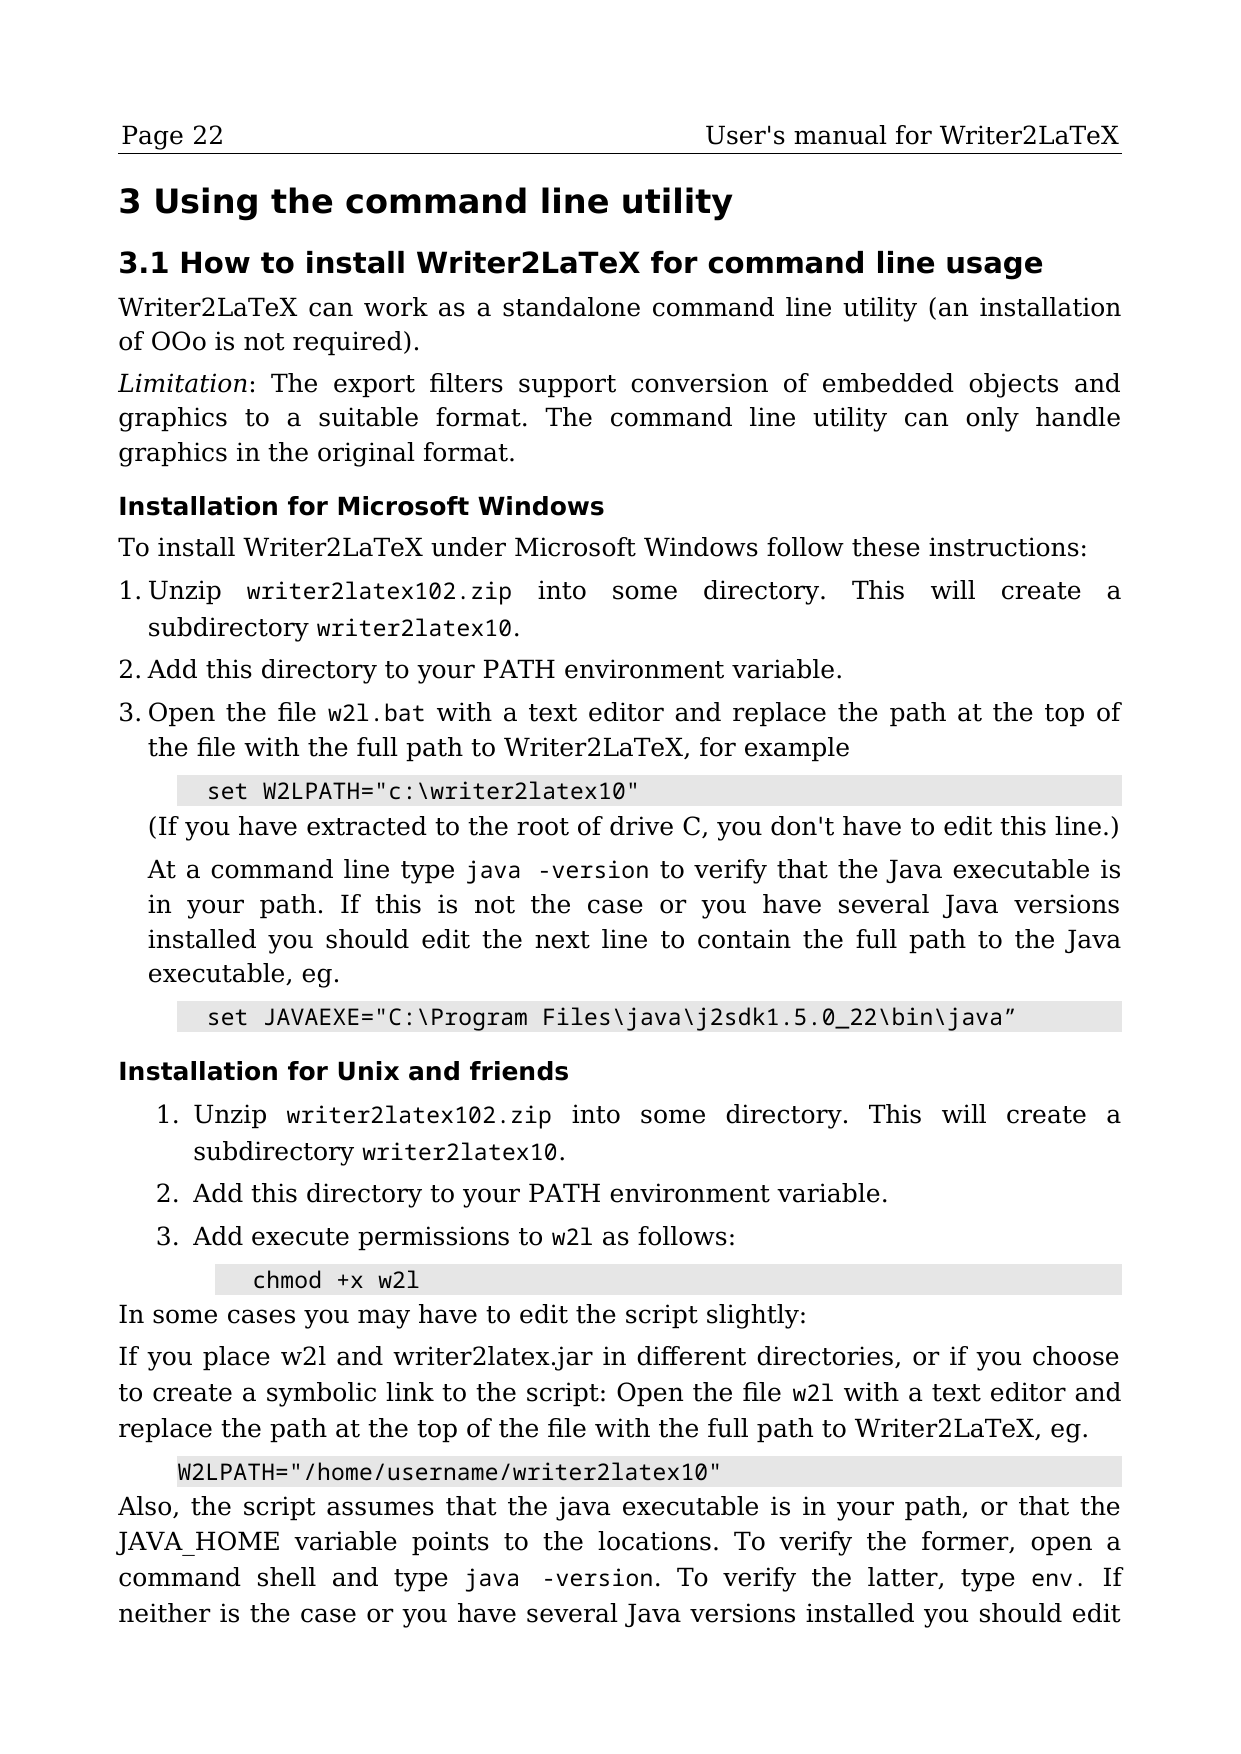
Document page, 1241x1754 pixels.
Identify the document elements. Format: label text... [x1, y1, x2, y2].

text Writer2LaTeX can work as a standalone command line utility (an installation of OOo is not required). [118, 293, 1122, 357]
text If you place w2l and writer2latex.jar in different directories, or if you choose to create a symbolic link to the script: Open the file w2l with a text editor and replace the path at the top of the file with the full path to Writer2LaTeX, eg. [118, 1342, 1122, 1443]
subtitle How to install Writer2LaTeX for command line usage [118, 246, 1122, 280]
text To install Writer2LaTeX under Microsoft Windows follow these instructions: [118, 534, 1122, 563]
list At a command line type java -version to verify that the Java executable is in your path. If this is not the case or you have several Java versions installed you should edit the next line to contain the full path to the Java executable, eg. [118, 853, 1122, 989]
list Unzip writer2latex102.zip into some directory. This will create a subdirectory writer2latex10. [156, 1098, 1122, 1167]
list Add this directory to your PATH environment variable. [118, 656, 1122, 685]
list chmod +x w2l [215, 1264, 1122, 1295]
list (If you have extracted to the root of drive C, you don't have to edit this line.) [118, 812, 1122, 841]
list Unzip writer2latex102.zip into some directory. This will create a subdirectory writer2latex10. [118, 575, 1122, 643]
subtitle Installation for Microsoft Windows [118, 492, 1122, 521]
text In some cases you may have to edit the script slightly: [118, 1301, 1122, 1330]
subtitle Using the command line utility [118, 182, 1122, 221]
text Limitation: The export filters support conversion of embedded objects and graphics to a suitable format. The command line utility can only handle graphics in the original format. [118, 369, 1122, 467]
text Also, the script assumes that the java executable is in your path, or that the JAVA_HOME variable points to the locations. To verify the former, open a command shell and type java -version. To verify the latter, type env. If neither is the case or you have several Java versions installed you should edit [118, 1492, 1122, 1628]
subtitle Installation for Unix and friends [118, 1057, 1122, 1086]
list Add execute permissions to w2l as follows: [156, 1221, 1122, 1252]
list set W2LPATH="c:\writer2latex10" [177, 775, 1122, 806]
list Add this directory to your PATH environment variable. [156, 1179, 1122, 1208]
list set JAVAEXE="C:\Program Files\java\j2sdk1.5.0_22\bin\java” [177, 1001, 1122, 1032]
text W2LPATH="/home/username/writer2latex10" [177, 1456, 1122, 1487]
list Open the file w2l.bat with a text editor and replace the path at the top of the file with the full path to Writer2LaTeX, for example [118, 697, 1122, 763]
